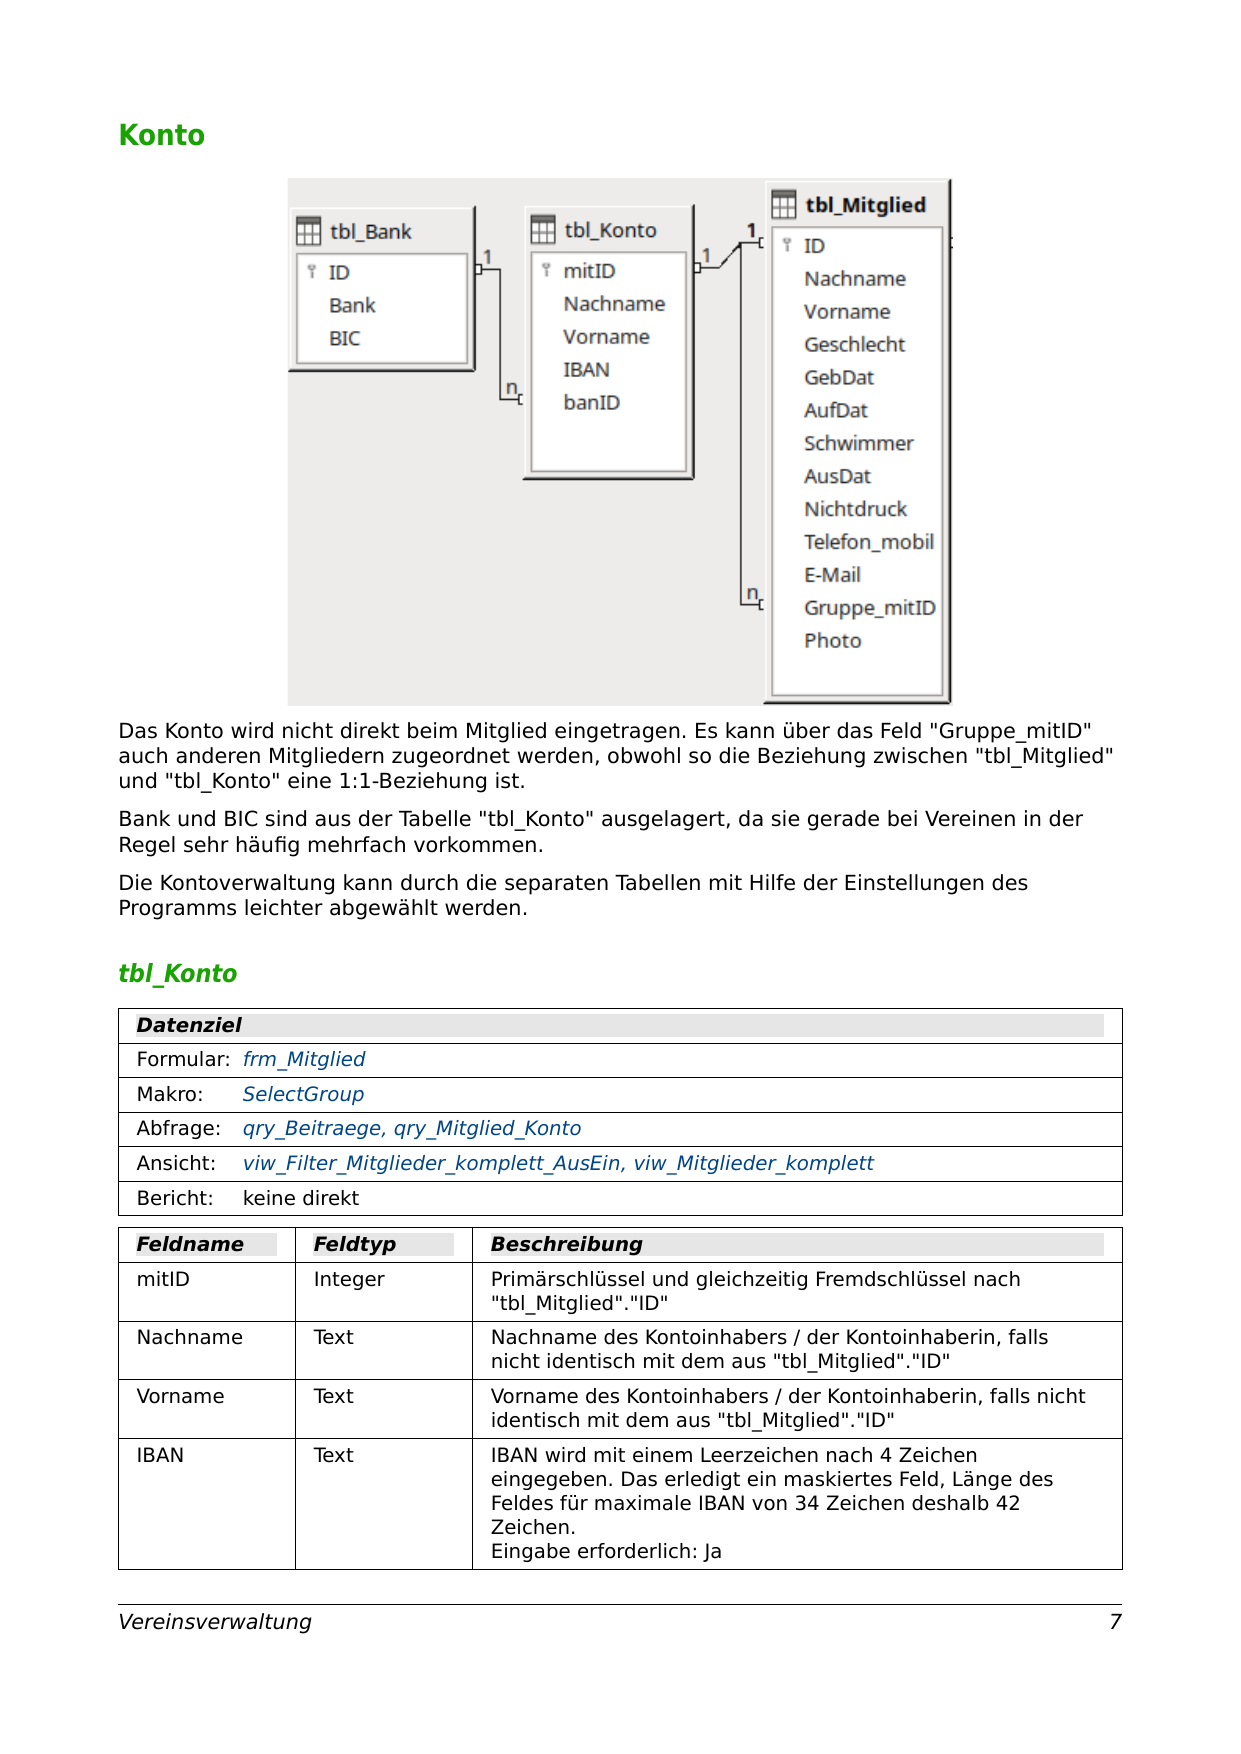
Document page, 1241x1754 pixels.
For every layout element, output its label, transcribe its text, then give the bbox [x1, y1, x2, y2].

table_header Feldtyp [296, 1228, 472, 1262]
text Die Kontoverwaltung kann durch die separaten Tabellen mit Hilfe der Einstellungen des Programms leichter abgewählt werden. [118, 871, 1122, 921]
table_cell Text [296, 1322, 472, 1379]
picture [287, 178, 953, 706]
table_cell IBAN [119, 1439, 295, 1569]
table_cell Makro: SelectGroup [119, 1078, 1122, 1112]
text Das Konto wird nicht direkt beim Mitglied eingetragen. Es kann über das Feld "Gruppe_mitID" auch anderen Mitgliedern zugeordnet werden, obwohl so die Beziehung zwischen "tbl_Mitglied" und "tbl_Konto" eine 1:1-Beziehung ist. [118, 719, 1122, 794]
subtitle Konto [118, 118, 1122, 152]
table_cell Integer [296, 1263, 472, 1321]
table_header Datenziel [119, 1009, 1122, 1042]
table_cell Vorname [119, 1380, 295, 1438]
table_cell mitID [119, 1263, 295, 1321]
table_cell Vorname des Kontoinhabers / der Kontoinhaberin, falls nicht identisch mit dem aus "tbl_Mitglied"."ID" [473, 1380, 1122, 1438]
table_cell Text [296, 1439, 472, 1569]
table_cell Abfrage: qry_Beitraege, qry_Mitglied_Konto [119, 1113, 1122, 1146]
table_cell Ansicht: viw_Filter_Mitglieder_komplett_AusEin, viw_Mitglieder_komplett [119, 1147, 1122, 1181]
table_header Beschreibung [473, 1228, 1122, 1262]
table_cell Formular: frm_Mitglied [119, 1044, 1122, 1077]
table_cell Nachname des Kontoinhabers / der Kontoinhaberin, falls nicht identisch mit dem aus "tbl_Mitglied"."ID" [473, 1322, 1122, 1379]
table_cell Bericht: keine direkt [119, 1182, 1122, 1215]
table_cell Primärschlüssel und gleichzeitig Fremdschlüssel nach "tbl_Mitglied"."ID" [473, 1263, 1122, 1321]
table_cell IBAN wird mit einem Leerzeichen nach 4 Zeichen eingegeben. Das erledigt ein maskiertes Feld, Länge des Feldes für maximale IBAN von 34 Zeichen deshalb 42 Zeichen. Eingabe erforderlich: Ja [473, 1439, 1122, 1569]
table_cell Nachname [119, 1322, 295, 1379]
table_cell Text [296, 1380, 472, 1438]
text Bank und BIC sind aus der Tabelle "tbl_Konto" ausgelagert, da sie gerade bei Vereinen in der Regel sehr häufig mehrfach vorkommen. [118, 807, 1122, 857]
table_header Feldname [119, 1228, 295, 1262]
subtitle tbl_Konto [118, 959, 1122, 988]
